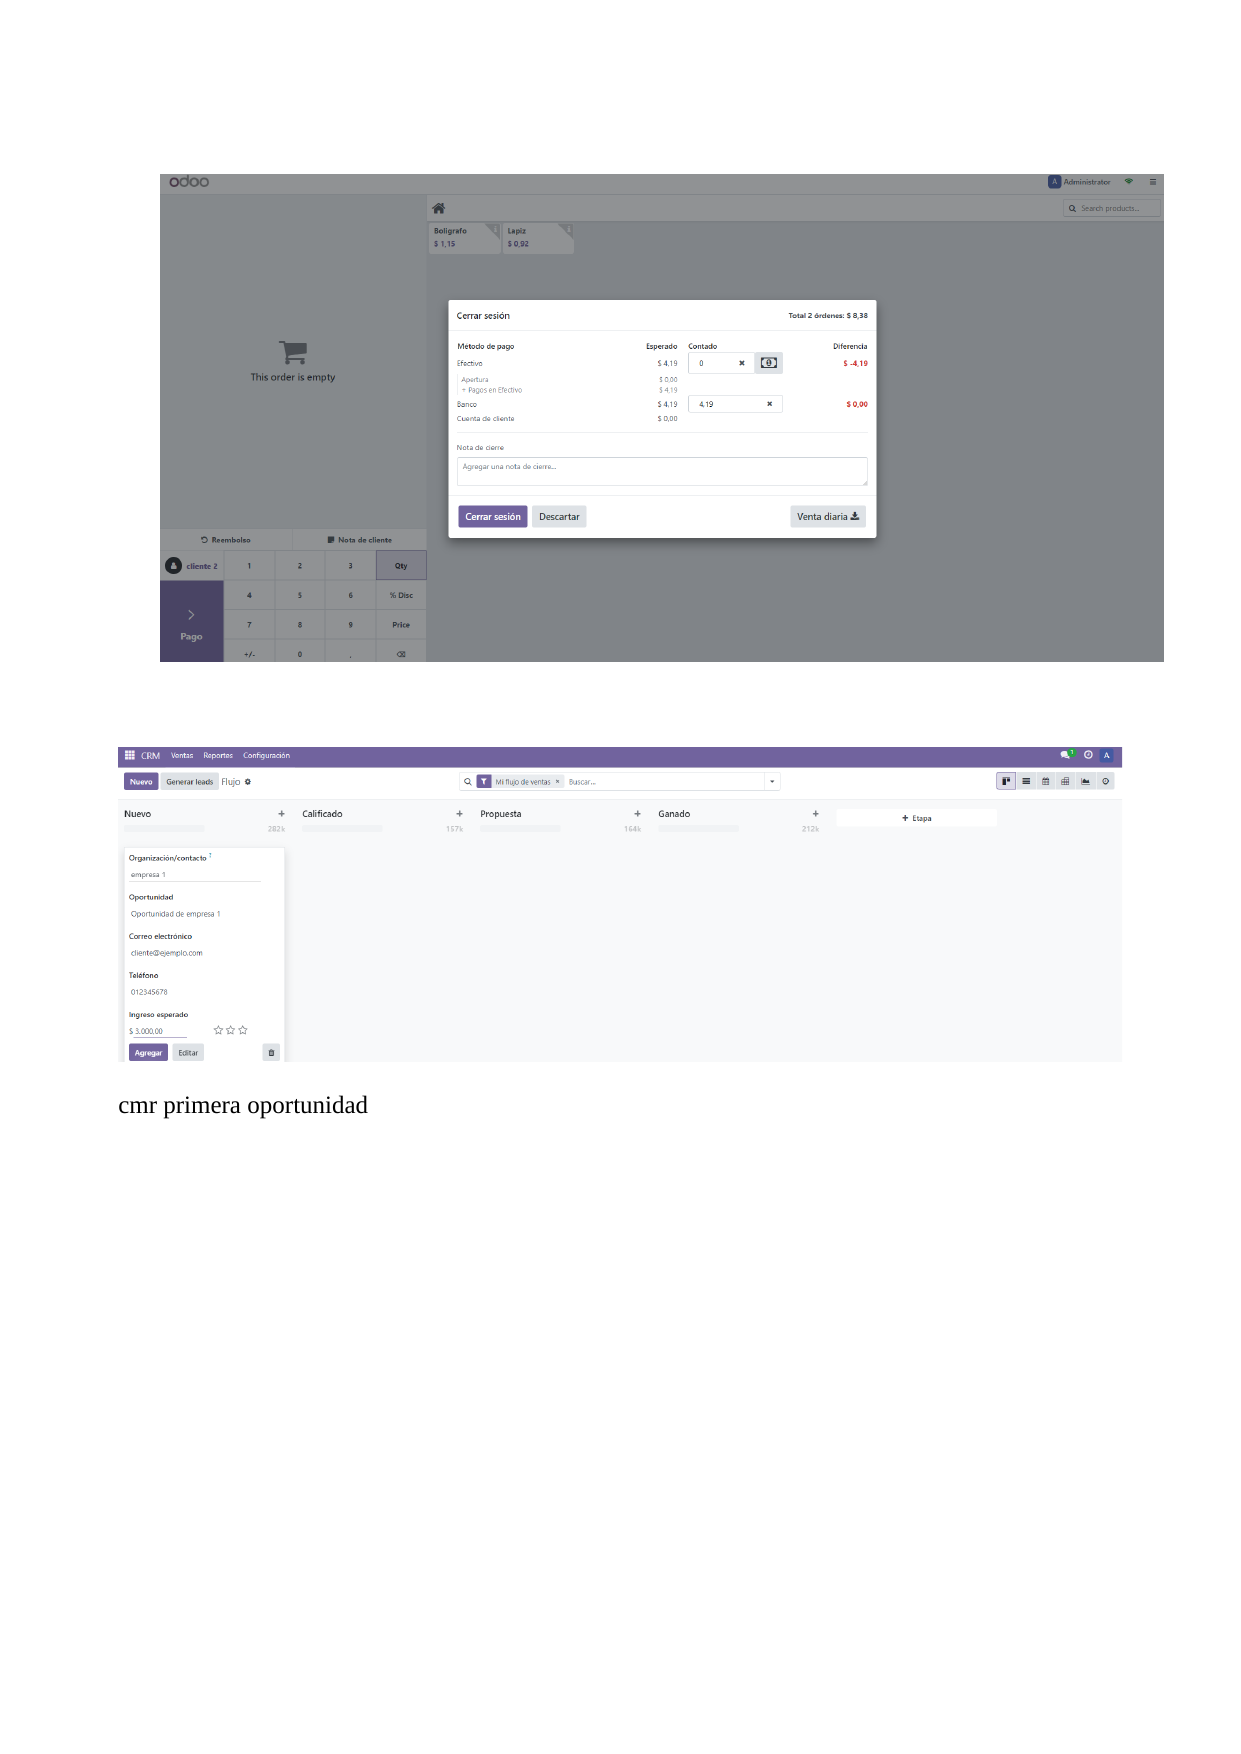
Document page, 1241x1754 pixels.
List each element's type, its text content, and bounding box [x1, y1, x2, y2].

text cmr primera oportunidad [118, 1091, 1122, 1119]
picture [118, 747, 1123, 1062]
picture [160, 174, 1164, 662]
